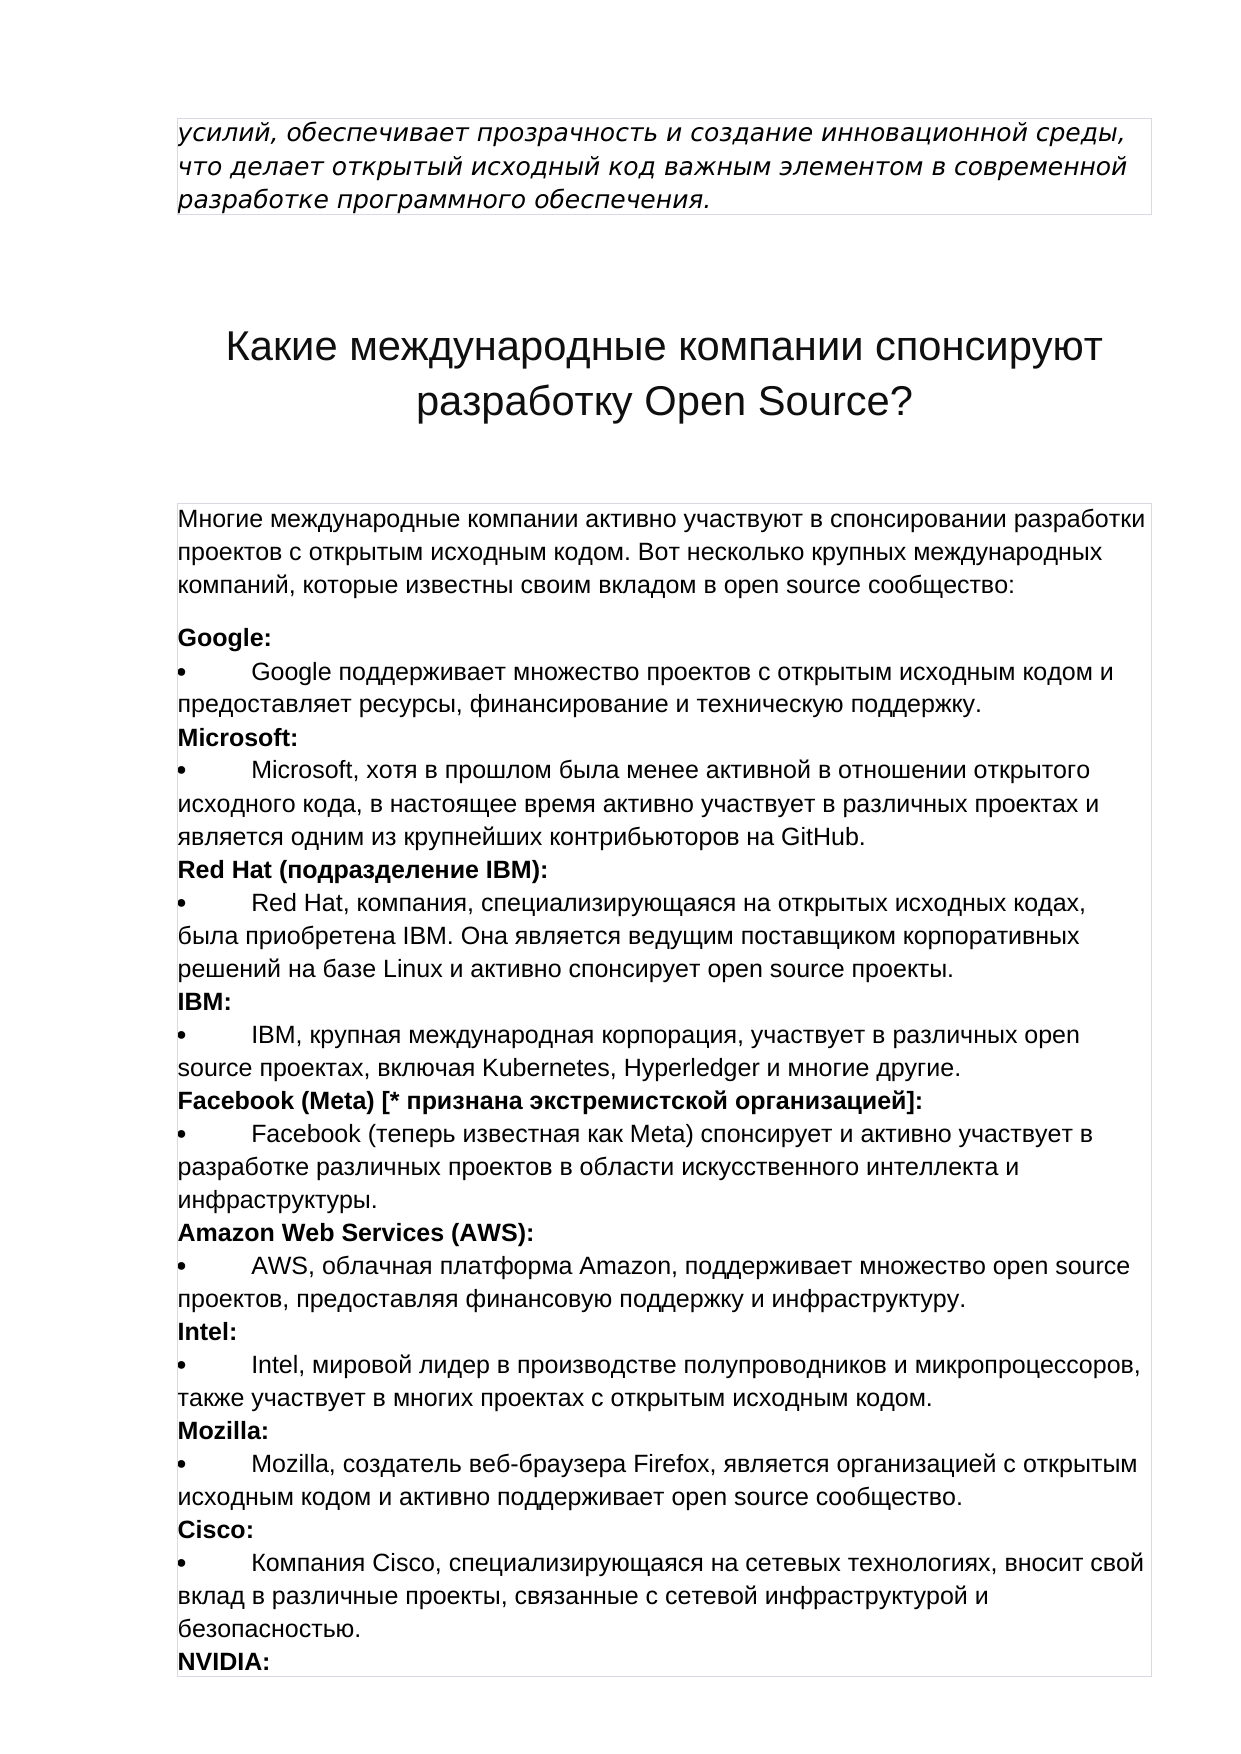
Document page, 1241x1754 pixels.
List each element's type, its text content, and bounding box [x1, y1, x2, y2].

text IBM: [178, 986, 1151, 1015]
text Facebook (Meta) [* признана экстремистской организацией]: [178, 1086, 1151, 1114]
text Какие международные компании спонсируют разработку Open Source? [177, 321, 1152, 424]
list Microsoft, хотя в прошлом была менее активной в отношении открытого исходного кода, в настоящее время активно участвует в различных проектах и является одним из крупнейших контрибьюторов на GitHub. [178, 755, 1151, 850]
text Mozilla: [178, 1416, 1151, 1445]
text Amazon Web Services (AWS): [178, 1218, 1151, 1247]
text Многие международные компании активно участвуют в спонсировании разработки проектов с открытым исходным кодом. Вот несколько крупных международных компаний, которые известны своим вкладом в open source сообщество: [178, 504, 1151, 598]
list Компания Cisco, специализирующаяся на сетевых технологиях, вносит свой вклад в различные проекты, связанные с сетевой инфраструктурой и безопасностью. [178, 1548, 1151, 1643]
text NVIDIA: [178, 1647, 1151, 1676]
text Red Hat (подразделение IBM): [178, 854, 1151, 883]
text усилий, обеспечивает прозрачность и создание инновационной среды, что делает открытый исходный код важным элементом в современной разработке программного обеспечения. [178, 119, 1151, 214]
list Mozilla, создатель веб-браузера Firefox, является организацией с открытым исходным кодом и активно поддерживает open source сообщество. [178, 1449, 1151, 1511]
text Intel: [178, 1317, 1151, 1346]
text Cisco: [178, 1515, 1151, 1544]
list Intel, мировой лидер в производстве полупроводников и микропроцессоров, также участвует в многих проектах с открытым исходным кодом. [178, 1350, 1151, 1412]
text Google: [178, 623, 1151, 652]
list Google поддерживает множество проектов с открытым исходным кодом и предоставляет ресурсы, финансирование и техническую поддержку. [178, 656, 1151, 718]
list IBM, крупная международная корпорация, участвует в различных open source проектах, включая Kubernetes, Hyperledger и многие другие. [178, 1019, 1151, 1081]
text Microsoft: [178, 722, 1151, 751]
list Facebook (теперь известная как Meta) спонсирует и активно участвует в разработке различных проектов в области искусственного интеллекта и инфраструктуры. [178, 1118, 1151, 1213]
list AWS, облачная платформа Amazon, поддерживает множество open source проектов, предоставляя финансовую поддержку и инфраструктуру. [178, 1251, 1151, 1313]
list Red Hat, компания, специализирующаяся на открытых исходных кодах, была приобретена IBM. Она является ведущим поставщиком корпоративных решений на базе Linux и активно спонсирует open source проекты. [178, 887, 1151, 982]
